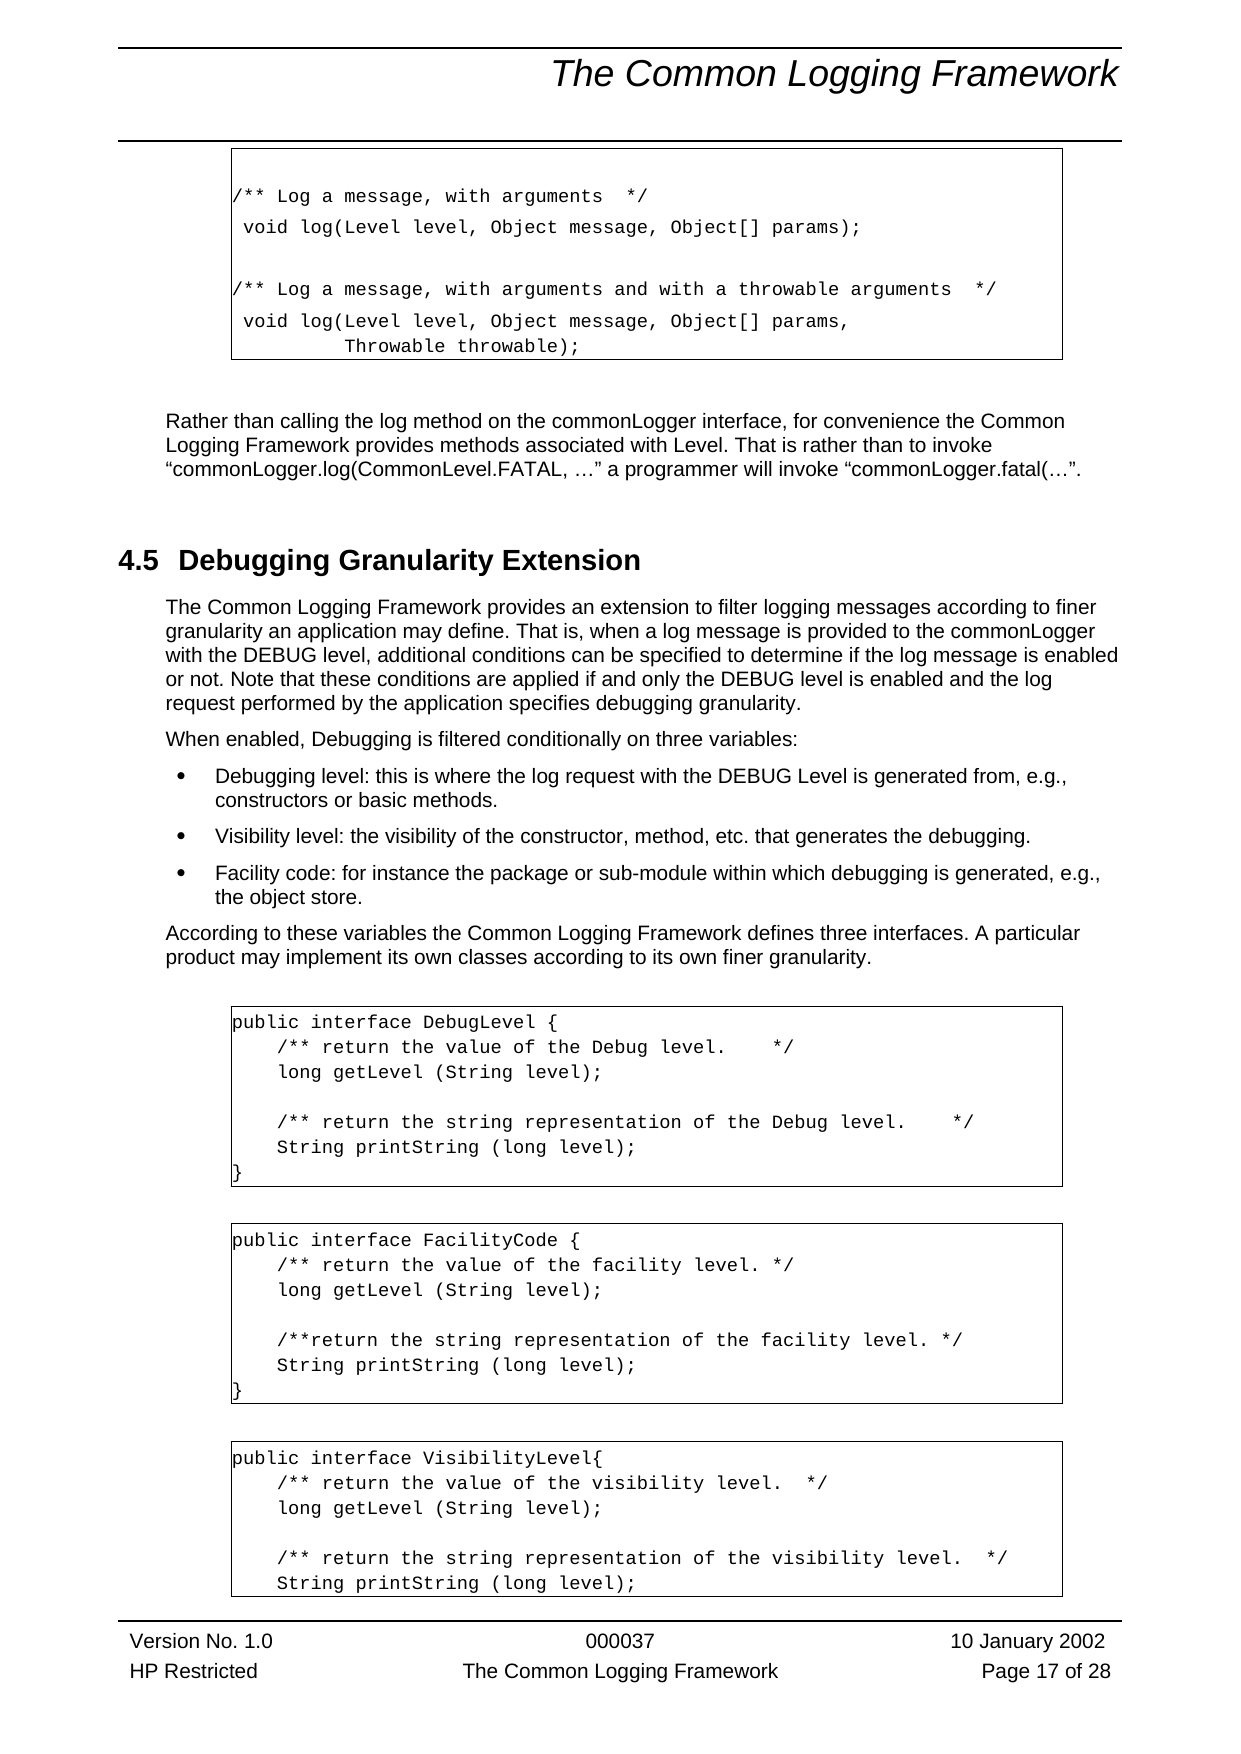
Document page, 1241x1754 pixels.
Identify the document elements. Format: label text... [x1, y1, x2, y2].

text The Common Logging Framework provides an extension to filter logging messages according to finer granularity an application may define. That is, when a log message is provided to the commonLogger with the DEBUG level, additional conditions can be specified to determine if the log message is enabled or not. Note that these conditions are applied if and only the DEBUG level is enabled and the log request performed by the application specifies debugging granularity. [165, 595, 1122, 714]
list Facility code: for instance the package or sub-module within which debugging is generated, e.g., the object store. [177, 861, 1122, 909]
text String printString (long level); [232, 1566, 1062, 1596]
text String printString (long level); [232, 1131, 1062, 1156]
text long getLevel (String level); [232, 1056, 1062, 1084]
text String printString (long level); [232, 1348, 1062, 1373]
text /**return the string representation of the facility level. */ [232, 1323, 1062, 1348]
text According to these variables the Common Logging Framework defines three interfaces. A particular product may implement its own classes according to its own finer granularity. [165, 921, 1122, 969]
text public interface VisibilityLevel{ [232, 1442, 1062, 1466]
text Rather than calling the log method on the commonLogger interface, for convenience the Common Logging Framework provides methods associated with Level. That is rather than to invoke “commonLogger.log(CommonLevel.FATAL, …” a programmer will invoke “commonLogger.fatal(…”. [165, 409, 1122, 481]
text When enabled, Debugging is filtered conditionally on three variables: [165, 727, 1122, 751]
text /** Log a message, with arguments and with a throwable arguments */ [232, 273, 1062, 301]
text void log(Level level, Object message, Object[] params); [232, 210, 1062, 238]
text public interface FacilityCode { [232, 1224, 1062, 1248]
subtitle Debugging Granularity Extension [118, 542, 1122, 576]
text /** Log a message, with arguments */ [232, 179, 1062, 207]
text } [232, 1156, 1062, 1186]
text long getLevel (String level); [232, 1491, 1062, 1519]
text void log(Level level, Object message, Object[] params, Throwable throwable); [232, 304, 1062, 359]
text /** return the value of the facility level. */ [232, 1248, 1062, 1273]
text /** return the string representation of the Debug level. */ [232, 1106, 1062, 1131]
text } [232, 1373, 1062, 1403]
text /** return the value of the visibility level. */ [232, 1466, 1062, 1491]
list Visibility level: the visibility of the constructor, method, etc. that generates the debugging. [177, 824, 1122, 848]
text /** return the string representation of the visibility level. */ [232, 1541, 1062, 1566]
text public interface DebugLevel { [232, 1007, 1062, 1031]
text /** return the value of the Debug level. */ [232, 1031, 1062, 1056]
text long getLevel (String level); [232, 1273, 1062, 1301]
list Debugging level: this is where the log request with the DEBUG Level is generated from, e.g., constructors or basic methods. [177, 763, 1122, 812]
